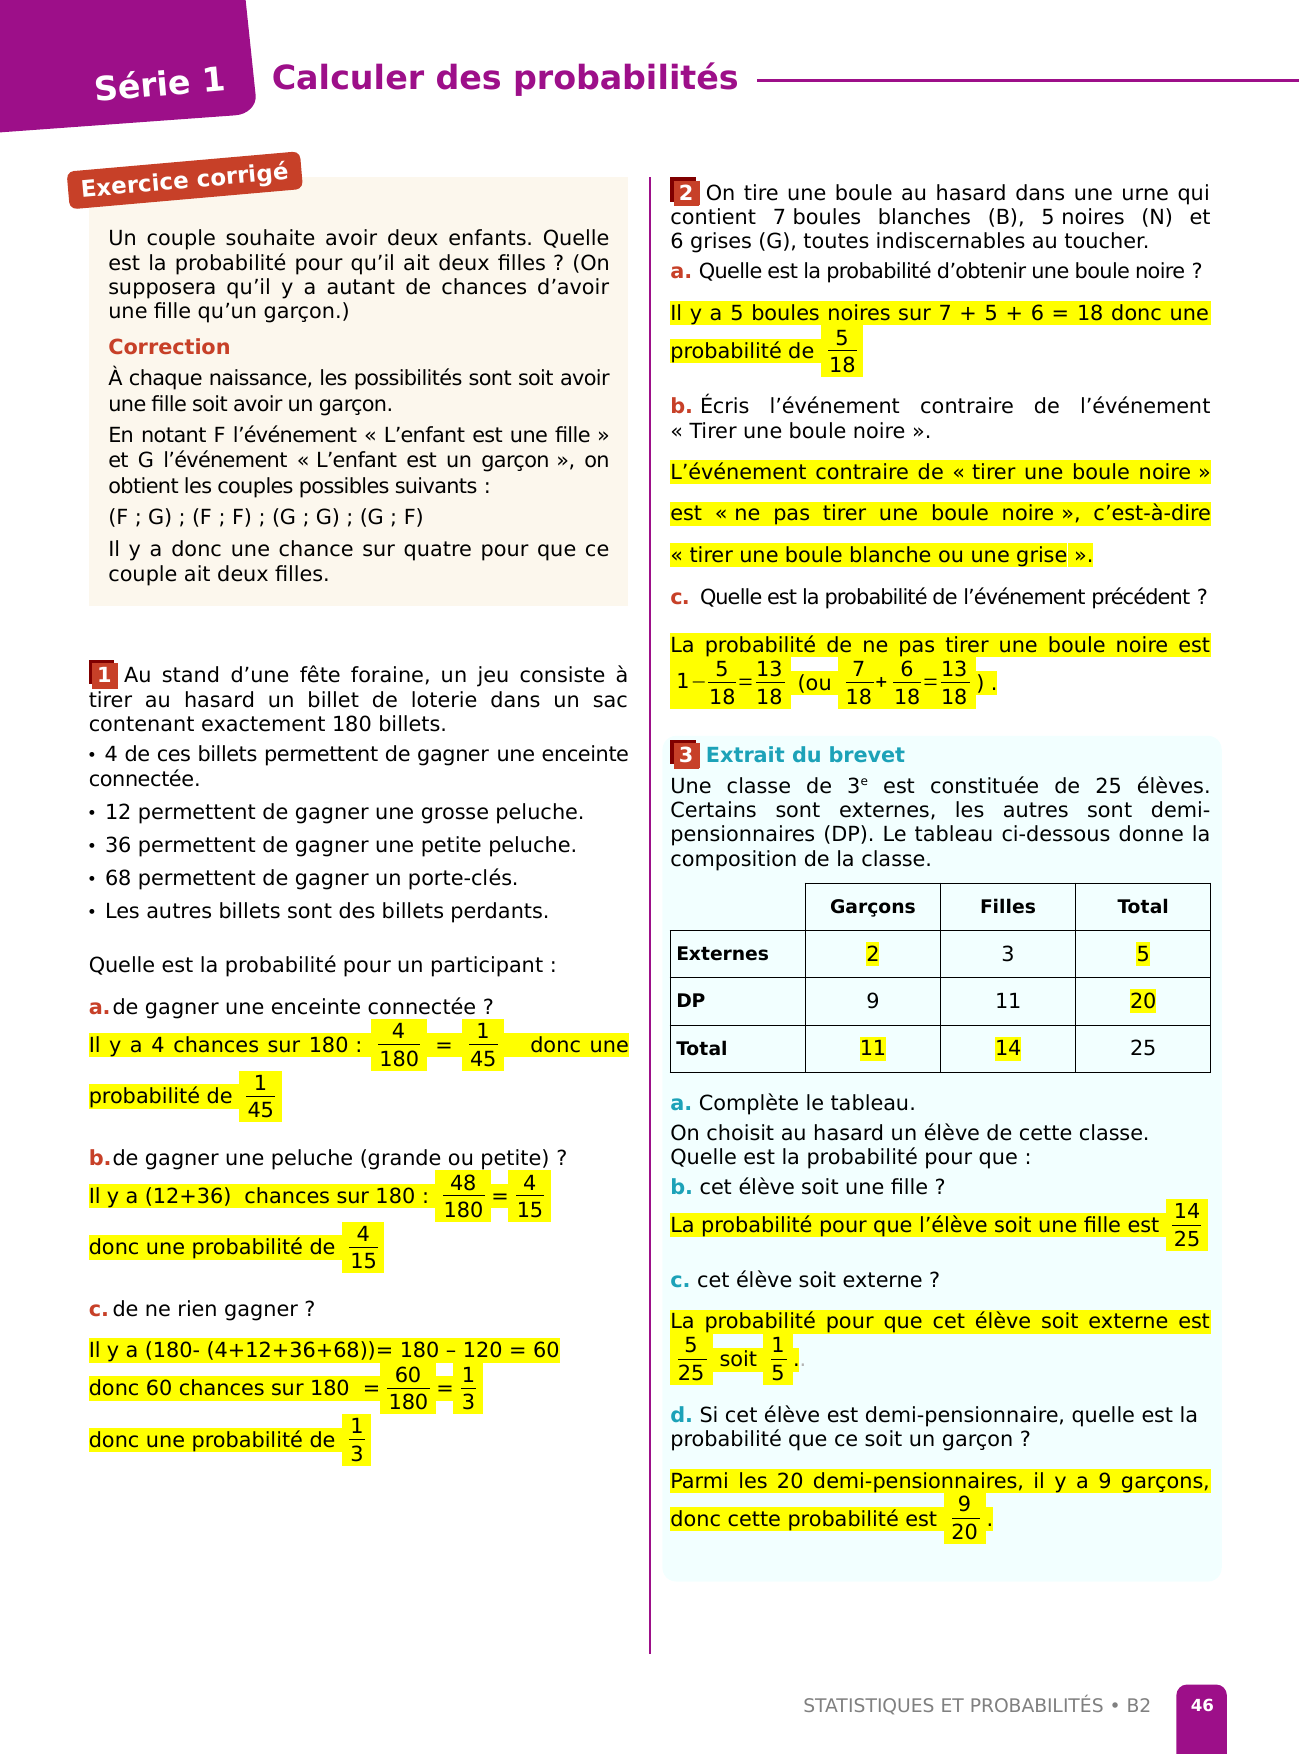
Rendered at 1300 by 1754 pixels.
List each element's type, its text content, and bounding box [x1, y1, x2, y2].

text Il y a donc une chance sur quatre pour que ce couple ait deux filles. [108, 536, 609, 587]
list 12 permettent de gagner une grosse peluche. [88, 800, 629, 824]
list 36 permettent de gagner une petite peluche. [88, 833, 629, 857]
text À chaque naissance, les possibilités sont soit avoir une fille soit avoir un garçon. [108, 365, 609, 416]
text donc une probabilité de [88, 1414, 342, 1466]
text [551, 1170, 629, 1222]
text Il y a (180- (4+12+36+68))= 180 – 120 = 60 [88, 1321, 629, 1363]
text Il y a 5 boules noires sur 7 + 5 + 6 = 18 donc une probabilité de [670, 284, 1211, 377]
text donc 60 chances sur 180 = [88, 1363, 380, 1414]
subtitle Au stand d’une fête foraine, un jeu consiste à tirer au hasard un billet de loterie dans un sac contenant exactement 180 billets. [88, 660, 629, 736]
text Quelle est la probabilité pour un participant : [88, 953, 629, 977]
text [384, 1222, 629, 1273]
text [371, 1414, 629, 1466]
text [483, 1363, 629, 1414]
text La probabilité de ne pas tirer une boule noire est (ou ) . [670, 633, 1211, 709]
list 4 de ces billets permettent de gagner une enceinte connectée. [88, 742, 629, 791]
list Les autres billets sont des billets perdants. [88, 899, 629, 923]
list 68 permettent de gagner un porte-clés. [88, 866, 629, 890]
text L’événement contraire de « tirer une boule noire » est « ne pas tirer une boule noire », c’est-à-dire « tirer une boule blanche ou une grise ». [670, 443, 1211, 567]
subtitle On tire une boule au hasard dans une urne qui contient 7 boules blanches (B), 5 noires (N) et 6 grises (G), toutes indiscernables au toucher. [670, 177, 1211, 254]
list de gagner une peluche (grande ou petite) ? [88, 1146, 629, 1170]
text Il y a (12+36) chances sur 180 : [88, 1170, 435, 1222]
text Correction [108, 335, 609, 359]
list de gagner une enceinte connectée ? [88, 995, 629, 1019]
text = [491, 1170, 508, 1222]
list de ne rien gagner ? [88, 1297, 629, 1321]
text Il y a 4 chances sur 180 : = donc une probabilité de [88, 1019, 629, 1122]
text (F ; G) ; (F ; F) ; (G ; G) ; (G ; F) [108, 504, 609, 530]
text donc une probabilité de [88, 1222, 342, 1273]
text Un couple souhaite avoir deux enfants. Quelle est la probabilité pour qu’il ait deux filles ? (On supposera qu’il y a autant de chances d’avoir une fille qu’un garçon.) [108, 226, 609, 323]
text En notant F l’événement « L’enfant est une fille » et G l’événement « L’enfant est un garçon », on obtient les couples possibles suivants : [108, 422, 609, 498]
text a. Quelle est la probabilité d’obtenir une boule noire ? [670, 260, 1211, 284]
list Quelle est la probabilité de l’événement précédent ? [670, 585, 1211, 609]
list Écris l’événement contraire de l’événement « Tirer une boule noire ». [670, 394, 1211, 443]
text = [436, 1363, 453, 1414]
